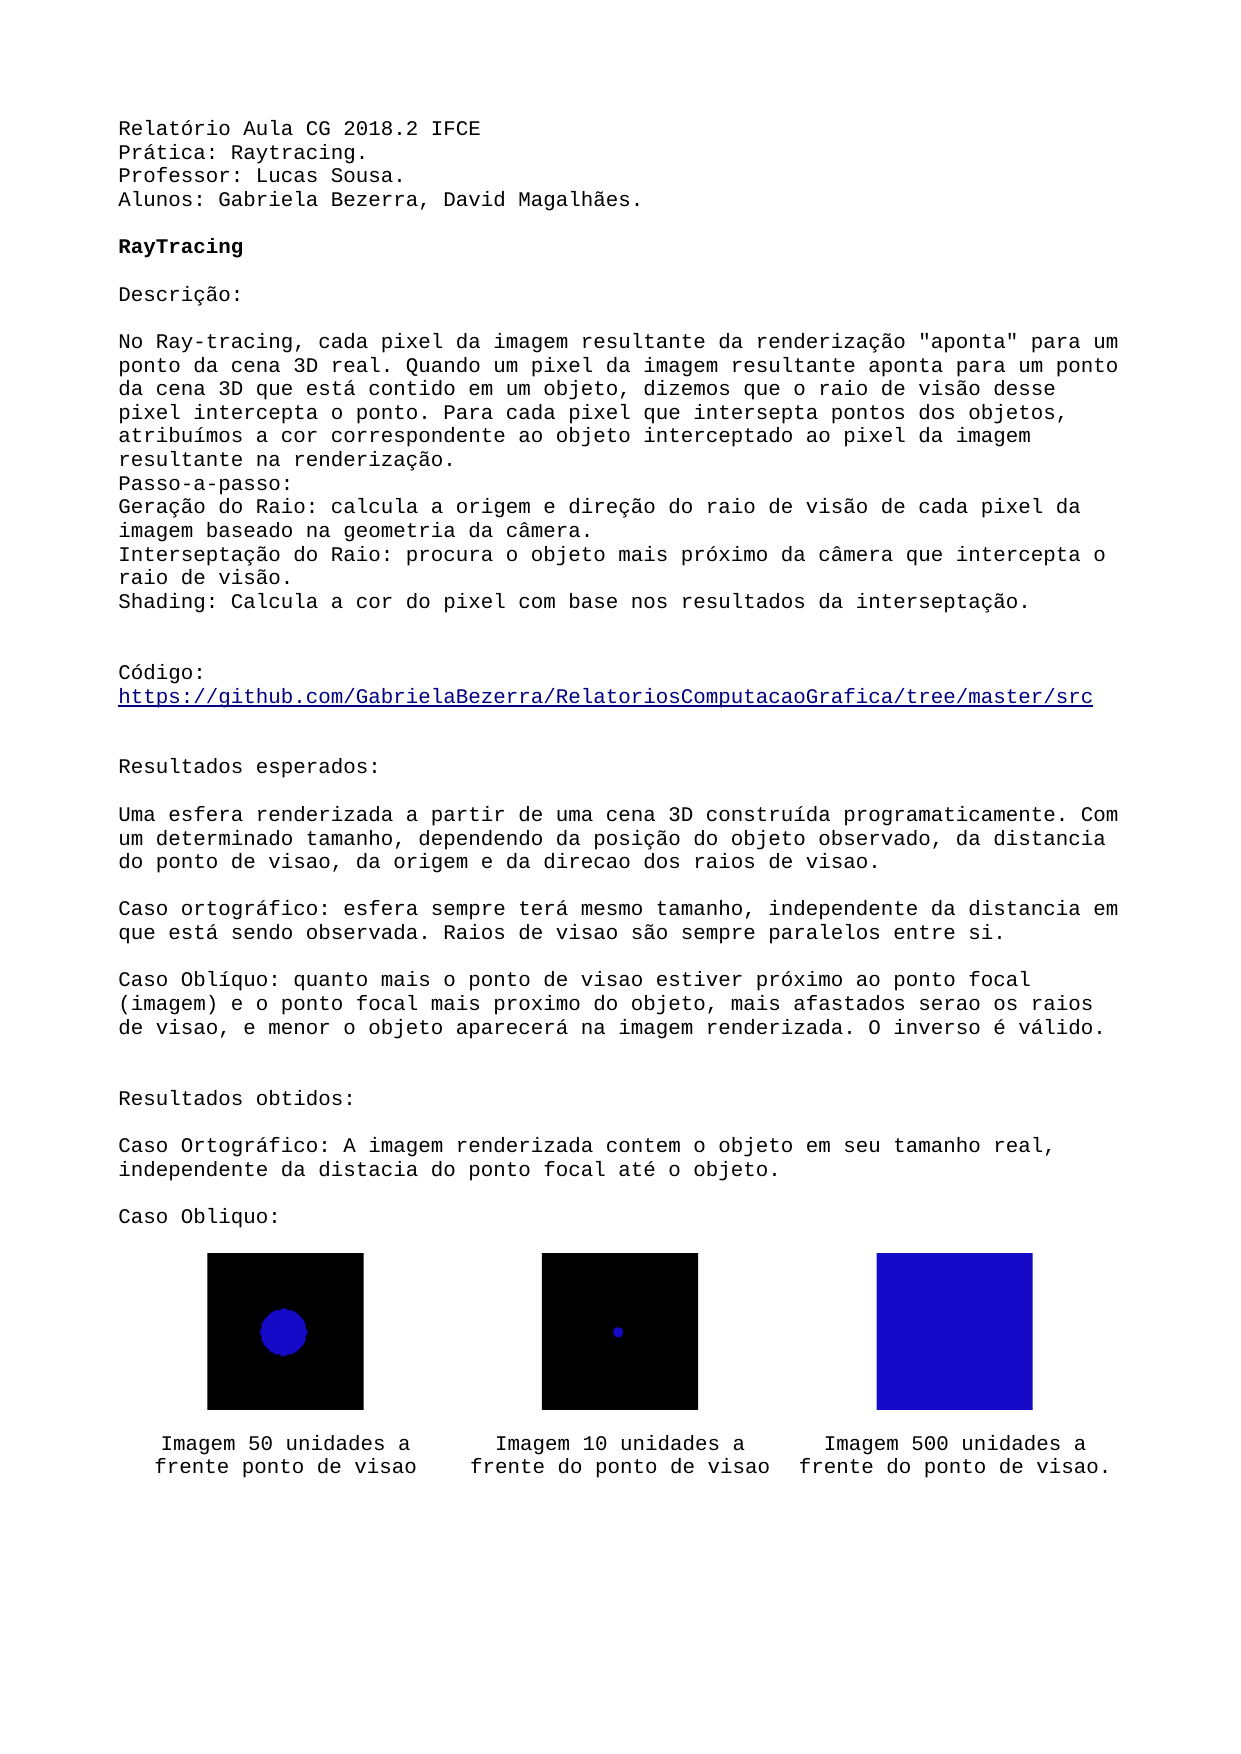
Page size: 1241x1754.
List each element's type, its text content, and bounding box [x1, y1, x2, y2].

text Caso ortográfico: esfera sempre terá mesmo tamanho, independente da distancia em que está sendo observada. Raios de visao são sempre paralelos entre si. [118, 898, 1122, 946]
text https://github.com/GabrielaBezerra/RelatoriosComputacaoGrafica/tree/master/src [118, 686, 1122, 709]
text Relatório Aula CG 2018.2 IFCE [118, 118, 1122, 142]
text Descrição: [118, 284, 1122, 307]
text Código: [118, 662, 1122, 686]
text Imagem 500 unidades a frente do ponto de visao. [787, 1433, 1122, 1480]
text Imagem 50 unidades a frente ponto de visao [118, 1433, 453, 1480]
picture [876, 1253, 1033, 1410]
text Prática: Raytracing. [118, 142, 1122, 165]
text Professor: Lucas Sousa. [118, 165, 1122, 189]
picture [541, 1253, 699, 1410]
text Passo-a-passo: [118, 473, 1122, 496]
text Interseptação do Raio: procura o objeto mais próximo da câmera que intercepta o raio de visão. [118, 544, 1122, 591]
text Alunos: Gabriela Bezerra, David Magalhães. [118, 189, 1122, 213]
text Imagem 10 unidades a frente do ponto de visao [453, 1433, 787, 1480]
text Resultados esperados: [118, 757, 1122, 780]
text Uma esfera renderizada a partir de uma cena 3D construída programaticamente. Com um determinado tamanho, dependendo da posição do objeto observado, da distancia do ponto de visao, da origem e da direcao dos raios de visao. [118, 804, 1122, 875]
text Resultados obtidos: [118, 1088, 1122, 1111]
text Caso Oblíquo: quanto mais o ponto de visao estiver próximo ao ponto focal (imagem) e o ponto focal mais proximo do objeto, mais afastados serao os raios de visao, e menor o objeto aparecerá na imagem renderizada. O inverso é válido. [118, 969, 1122, 1040]
text Shading: Calcula a cor do pixel com base nos resultados da interseptação. [118, 591, 1122, 615]
text RayTracing [118, 236, 1122, 260]
text Geração do Raio: calcula a origem e direção do raio de visão de cada pixel da imagem baseado na geometria da câmera. [118, 496, 1122, 544]
picture [207, 1253, 364, 1410]
text Caso Ortográfico: A imagem renderizada contem o objeto em seu tamanho real, independente da distacia do ponto focal até o objeto. [118, 1135, 1122, 1182]
text No Ray-tracing, cada pixel da imagem resultante da renderização "aponta" para um ponto da cena 3D real. Quando um pixel da imagem resultante aponta para um ponto da cena 3D que está contido em um objeto, dizemos que o raio de visão desse pixel intercepta o ponto. Para cada pixel que intersepta pontos dos objetos, atribuímos a cor correspondente ao objeto interceptado ao pixel da imagem resultante na renderização. [118, 331, 1122, 473]
text Caso Obliquo: [118, 1206, 453, 1229]
